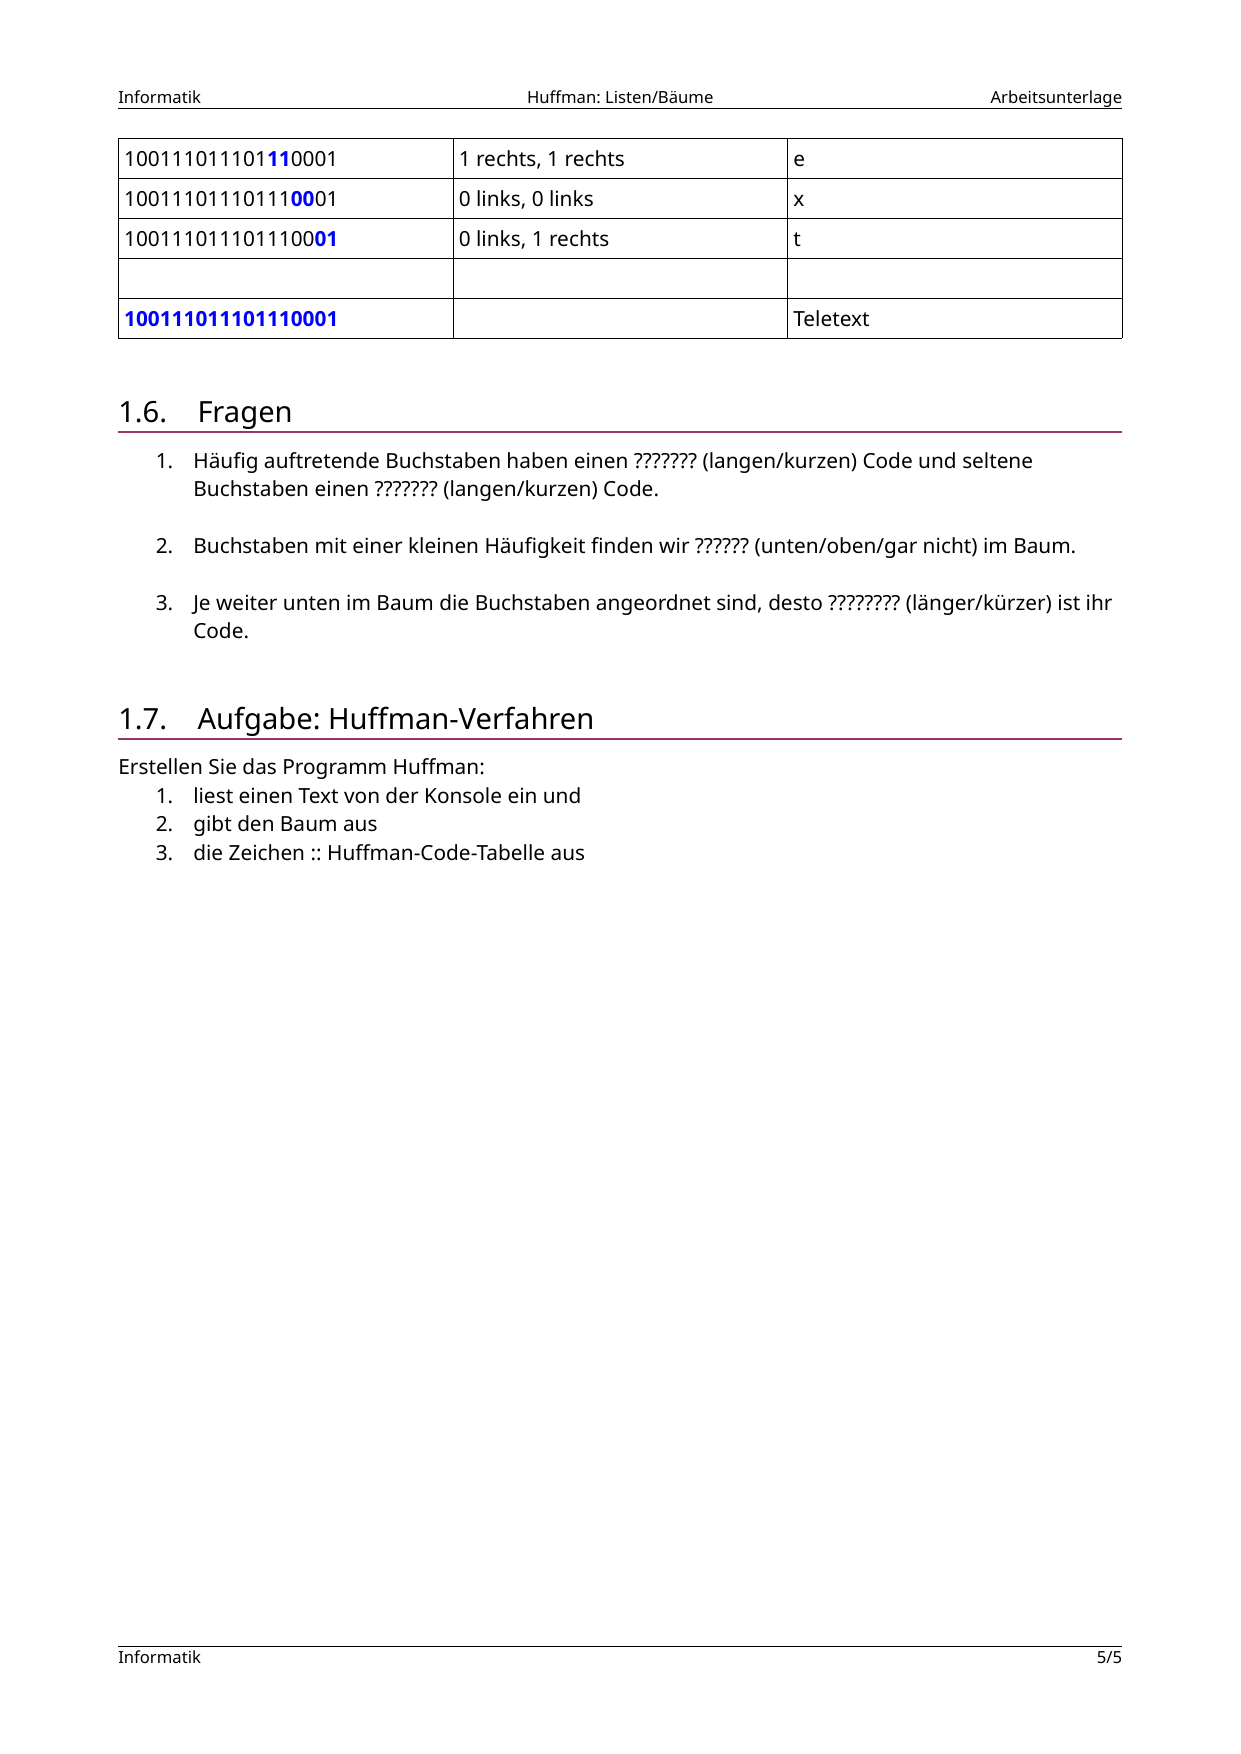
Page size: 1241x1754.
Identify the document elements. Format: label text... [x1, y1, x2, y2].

list gibt den Baum aus [156, 809, 1122, 838]
table_cell 100111011101110001 [119, 299, 453, 338]
table_cell [788, 259, 1122, 298]
table_cell t [788, 219, 1122, 258]
table_cell 100111011101110001 [119, 179, 453, 218]
table_cell 100111011101110001 [119, 219, 453, 258]
list Häufig auftretende Buchstaben haben einen ??????? (langen/kurzen) Code und seltene Buchstaben einen ??????? (langen/kurzen) Code. [156, 446, 1122, 531]
list Buchstaben mit einer kleinen Häufigkeit finden wir ?????? (unten/oben/gar nicht) im Baum. [156, 531, 1122, 588]
table_cell [454, 299, 787, 338]
table_cell [454, 259, 787, 298]
table_cell 100111011101110001 [119, 139, 453, 178]
text Erstellen Sie das Programm Huffman: [118, 752, 1122, 781]
subtitle Fragen [118, 391, 1122, 431]
table_cell e [788, 139, 1122, 178]
list Je weiter unten im Baum die Buchstaben angeordnet sind, desto ???????? (länger/kürzer) ist ihr Code. [156, 588, 1122, 645]
table_cell 1 rechts, 1 rechts [454, 139, 787, 178]
list die Zeichen :: Huffman-Code-Tabelle aus [156, 838, 1122, 866]
list liest einen Text von der Konsole ein und [156, 781, 1122, 809]
table_cell 0 links, 1 rechts [454, 219, 787, 258]
subtitle Aufgabe: Huffman-Verfahren [118, 698, 1122, 738]
table_cell [119, 259, 453, 298]
table_cell 0 links, 0 links [454, 179, 787, 218]
table_cell Teletext [788, 299, 1122, 338]
table_cell x [788, 179, 1122, 218]
